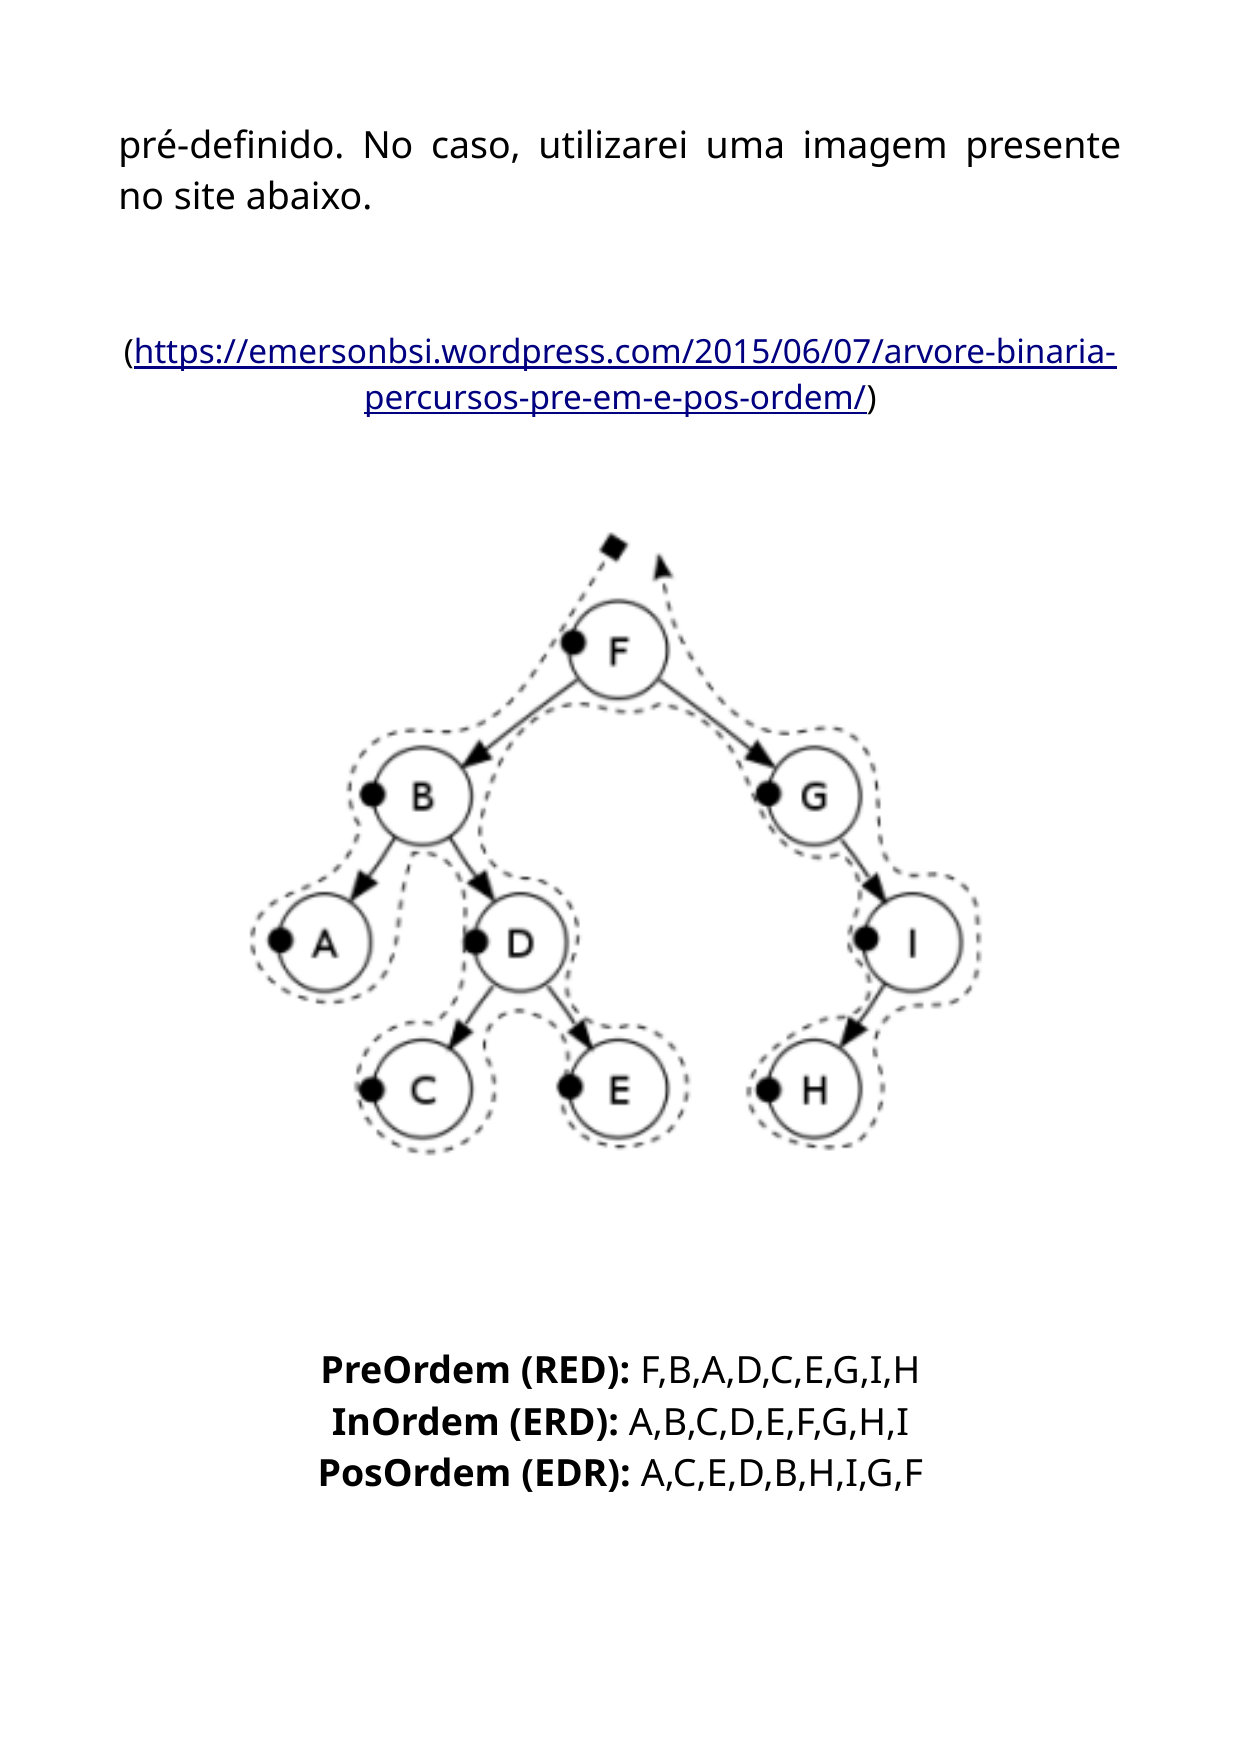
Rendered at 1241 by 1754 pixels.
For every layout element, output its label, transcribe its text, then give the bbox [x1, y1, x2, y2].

picture [241, 526, 999, 1161]
text (https://emersonbsi.wordpress.com/2015/06/07/arvore-binaria-percursos-pre-em-e-pos-ordem/) [118, 328, 1122, 419]
text PreOrdem (RED): F,B,A,D,C,E,G,I,H InOrdem (ERD): A,B,C,D,E,F,G,H,I PosOrdem (EDR): A,C,E,D,B,H,I,G,F [118, 1344, 1122, 1497]
text pré-definido. No caso, utilizarei uma imagem presente no site abaixo. [118, 118, 1122, 220]
